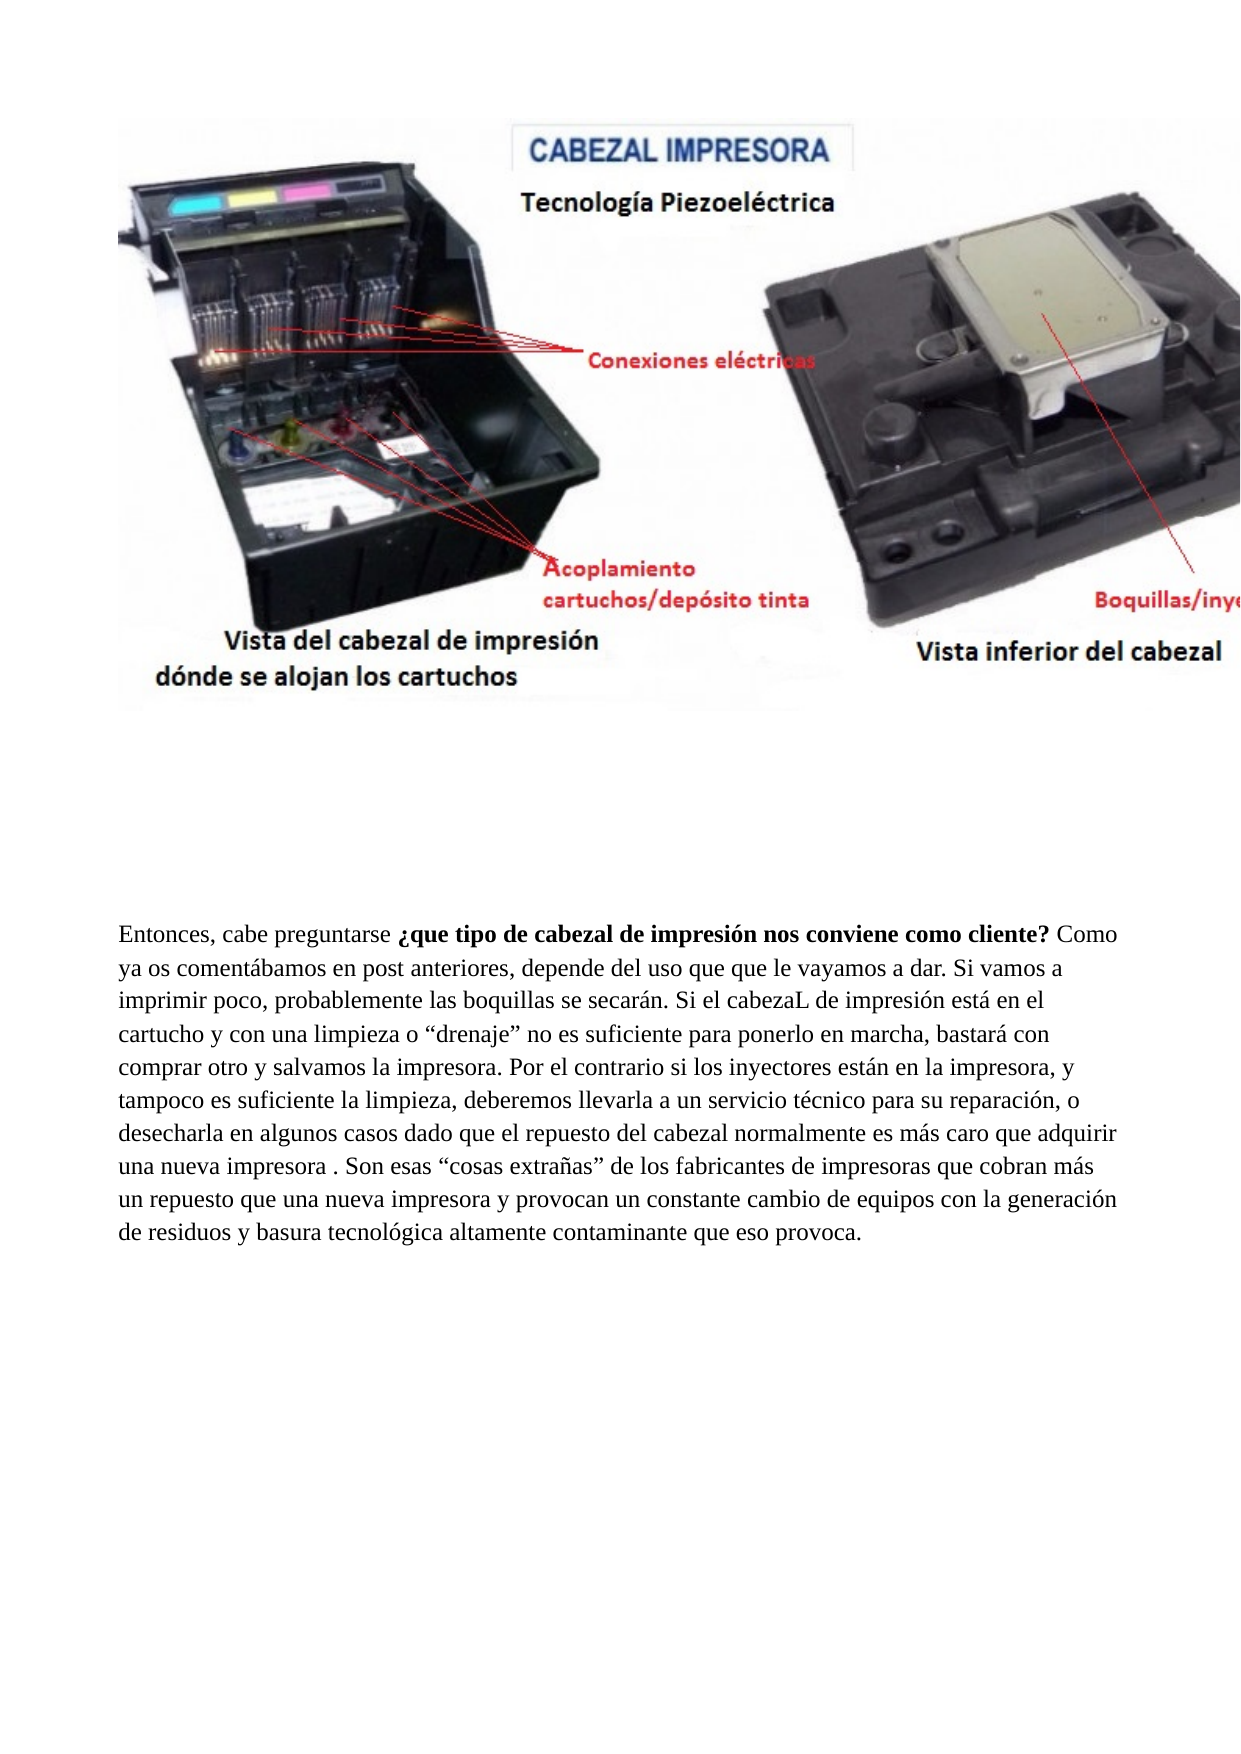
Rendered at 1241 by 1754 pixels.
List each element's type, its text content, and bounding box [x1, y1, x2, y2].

picture [118, 118, 1241, 711]
text Entonces, cabe preguntarse ¿que tipo de cabezal de impresión nos conviene como cliente? Como ya os comentábamos en post anteriores, depende del uso que que le vayamos a dar. Si vamos a imprimir poco, probablemente las boquillas se secarán. Si el cabezaL de impresión está en el cartucho y con una limpieza o “drenaje” no es suficiente para ponerlo en marcha, bastará con comprar otro y salvamos la impresora. Por el contrario si los inyectores están en la impresora, y tampoco es suficiente la limpieza, deberemos llevarla a un servicio técnico para su reparación, o desecharla en algunos casos dado que el repuesto del cabezal normalmente es más caro que adquirir una nueva impresora . Son esas “cosas extrañas” de los fabricantes de impresoras que cobran más un repuesto que una nueva impresora y provocan un constante cambio de equipos con la generación de residuos y basura tecnológica altamente contaminante que eso provoca. [118, 919, 1122, 1246]
